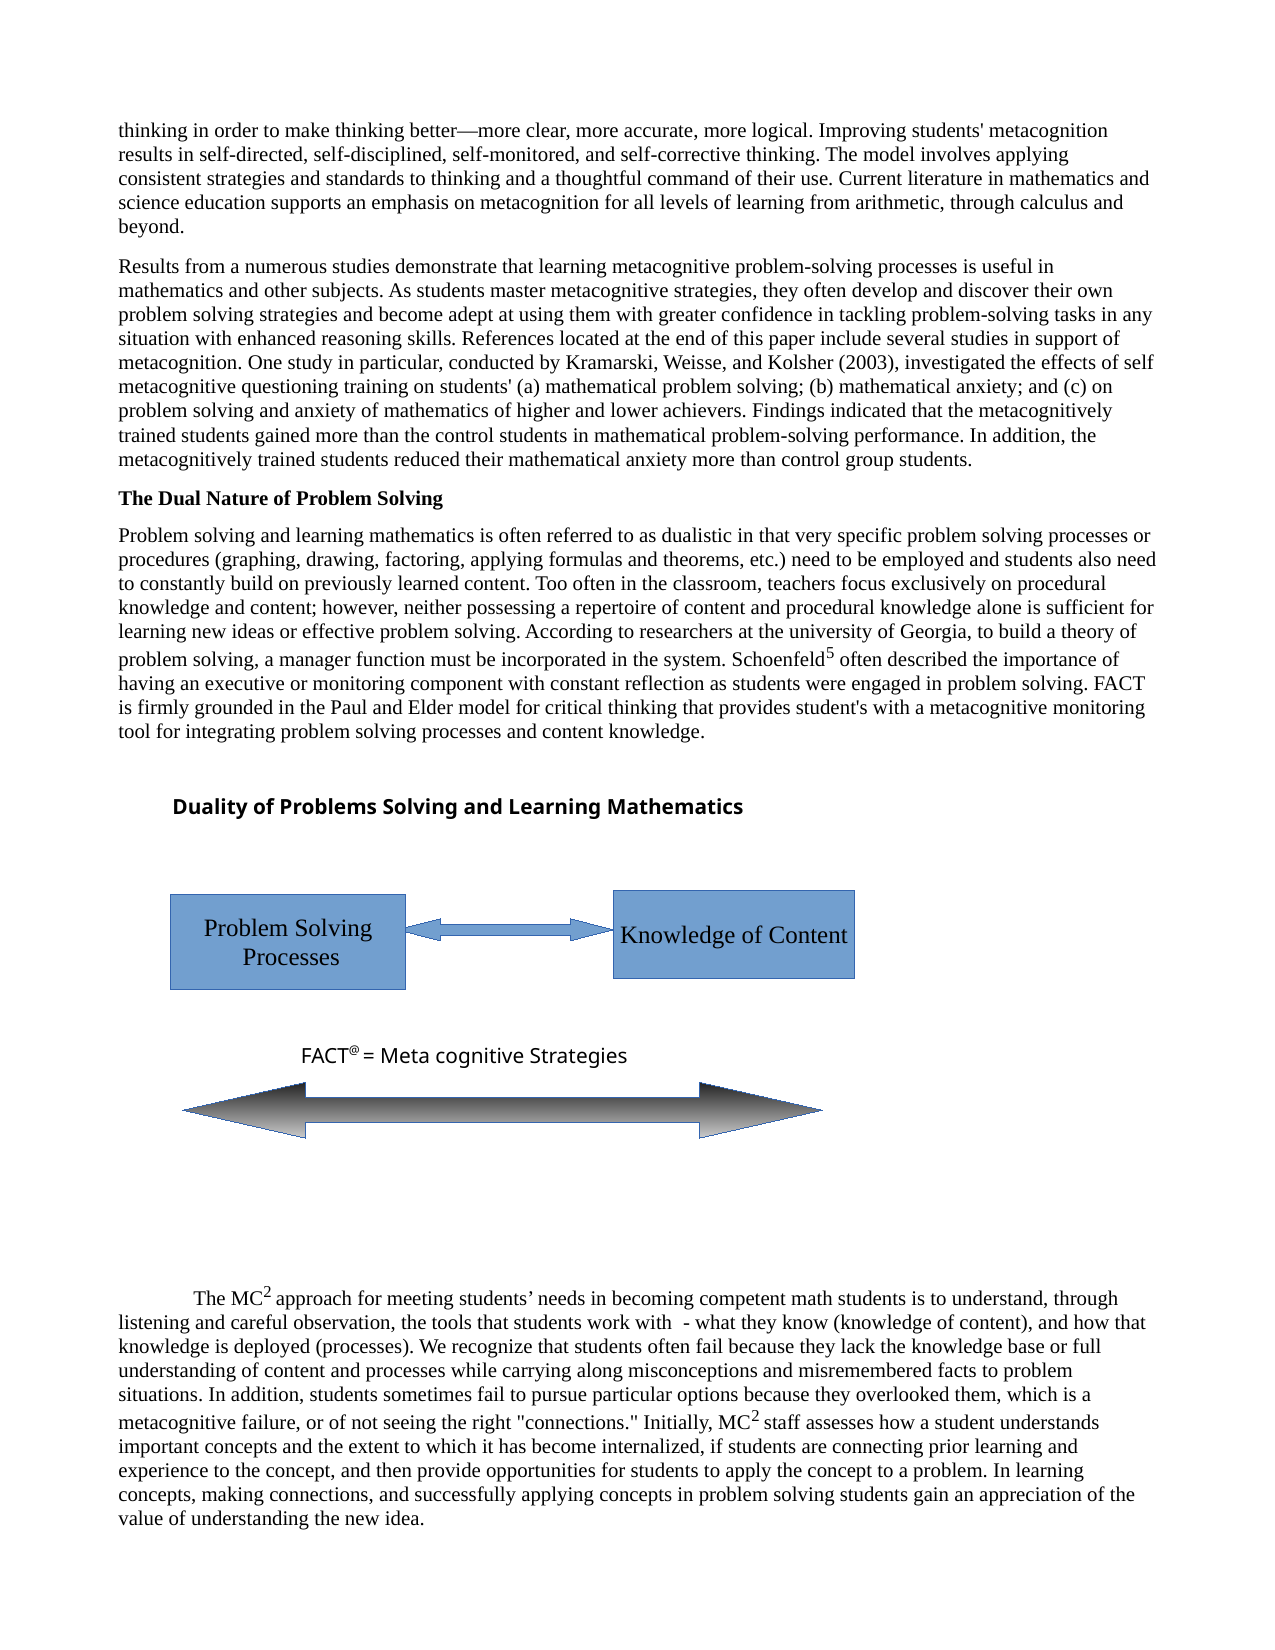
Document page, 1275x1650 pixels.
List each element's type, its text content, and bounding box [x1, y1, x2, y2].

text Duality of Problems Solving and Learning Mathematics [118, 792, 1157, 821]
text FACT@ = Meta cognitive Strategies [118, 1042, 1157, 1070]
text thinking in order to make thinking better—more clear, more accurate, more logical. Improving students' metacognition results in self-directed, self-disciplined, self-monitored, and self-corrective thinking. The model involves applying consistent strategies and standards to thinking and a thoughtful command of their use. Current literature in mathematics and science education supports an emphasis on metacognition for all levels of learning from arithmetic, through calculus and beyond. [118, 118, 1157, 238]
text The Dual Nature of Problem Solving [118, 486, 1157, 510]
text The MC2 approach for meeting students’ needs in becoming competent math students is to understand, through listening and careful observation, the tools that students work with - what they know (knowledge of content), and how that knowledge is deployed (processes). We recognize that students often fail because they lack the knowledge base or full understanding of content and processes while carrying along misconceptions and misremembered facts to problem situations. In addition, students sometimes fail to pursue particular options because they overlooked them, which is a metacognitive failure, or of not seeing the right "connections." Initially, MC2 staff assesses how a student understands important concepts and the extent to which it has become internalized, if students are connecting prior learning and experience to the concept, and then provide opportunities for students to apply the concept to a problem. In learning concepts, making connections, and successfully applying concepts in problem solving students gain an appreciation of the value of understanding the new idea. [118, 1282, 1157, 1530]
text Results from a numerous studies demonstrate that learning metacognitive problem-solving processes is useful in mathematics and other subjects. As students master metacognitive strategies, they often develop and discover their own problem solving strategies and become adept at using them with greater confidence in tackling problem-solving tasks in any situation with enhanced reasoning skills. References located at the end of this paper include several studies in support of metacognition. One study in particular, conducted by Kramarski, Weisse, and Kolsher (2003), investigated the effects of self metacognitive questioning training on students' (a) mathematical problem solving; (b) mathematical anxiety; and (c) on problem solving and anxiety of mathematics of higher and lower achievers. Findings indicated that the metacognitively trained students gained more than the control students in mathematical problem-solving performance. In addition, the metacognitively trained students reduced their mathematical anxiety more than control group students. [118, 254, 1157, 471]
text Problem solving and learning mathematics is often referred to as dualistic in that very specific problem solving processes or procedures (graphing, drawing, factoring, applying formulas and theorems, etc.) need to be employed and students also need to constantly build on previously learned content. Too often in the classroom, teachers focus exclusively on procedural knowledge and content; however, neither possessing a repertoire of content and procedural knowledge alone is sufficient for learning new ideas or effective problem solving. According to researchers at the university of Georgia, to build a theory of problem solving, a manager function must be incorporated in the system. Schoenfeld5 often described the importance of having an executive or monitoring component with constant reflection as students were engaged in problem solving. FACT is firmly grounded in the Paul and Elder model for critical thinking that provides student's with a metacognitive monitoring tool for integrating problem solving processes and content knowledge. [118, 523, 1157, 743]
